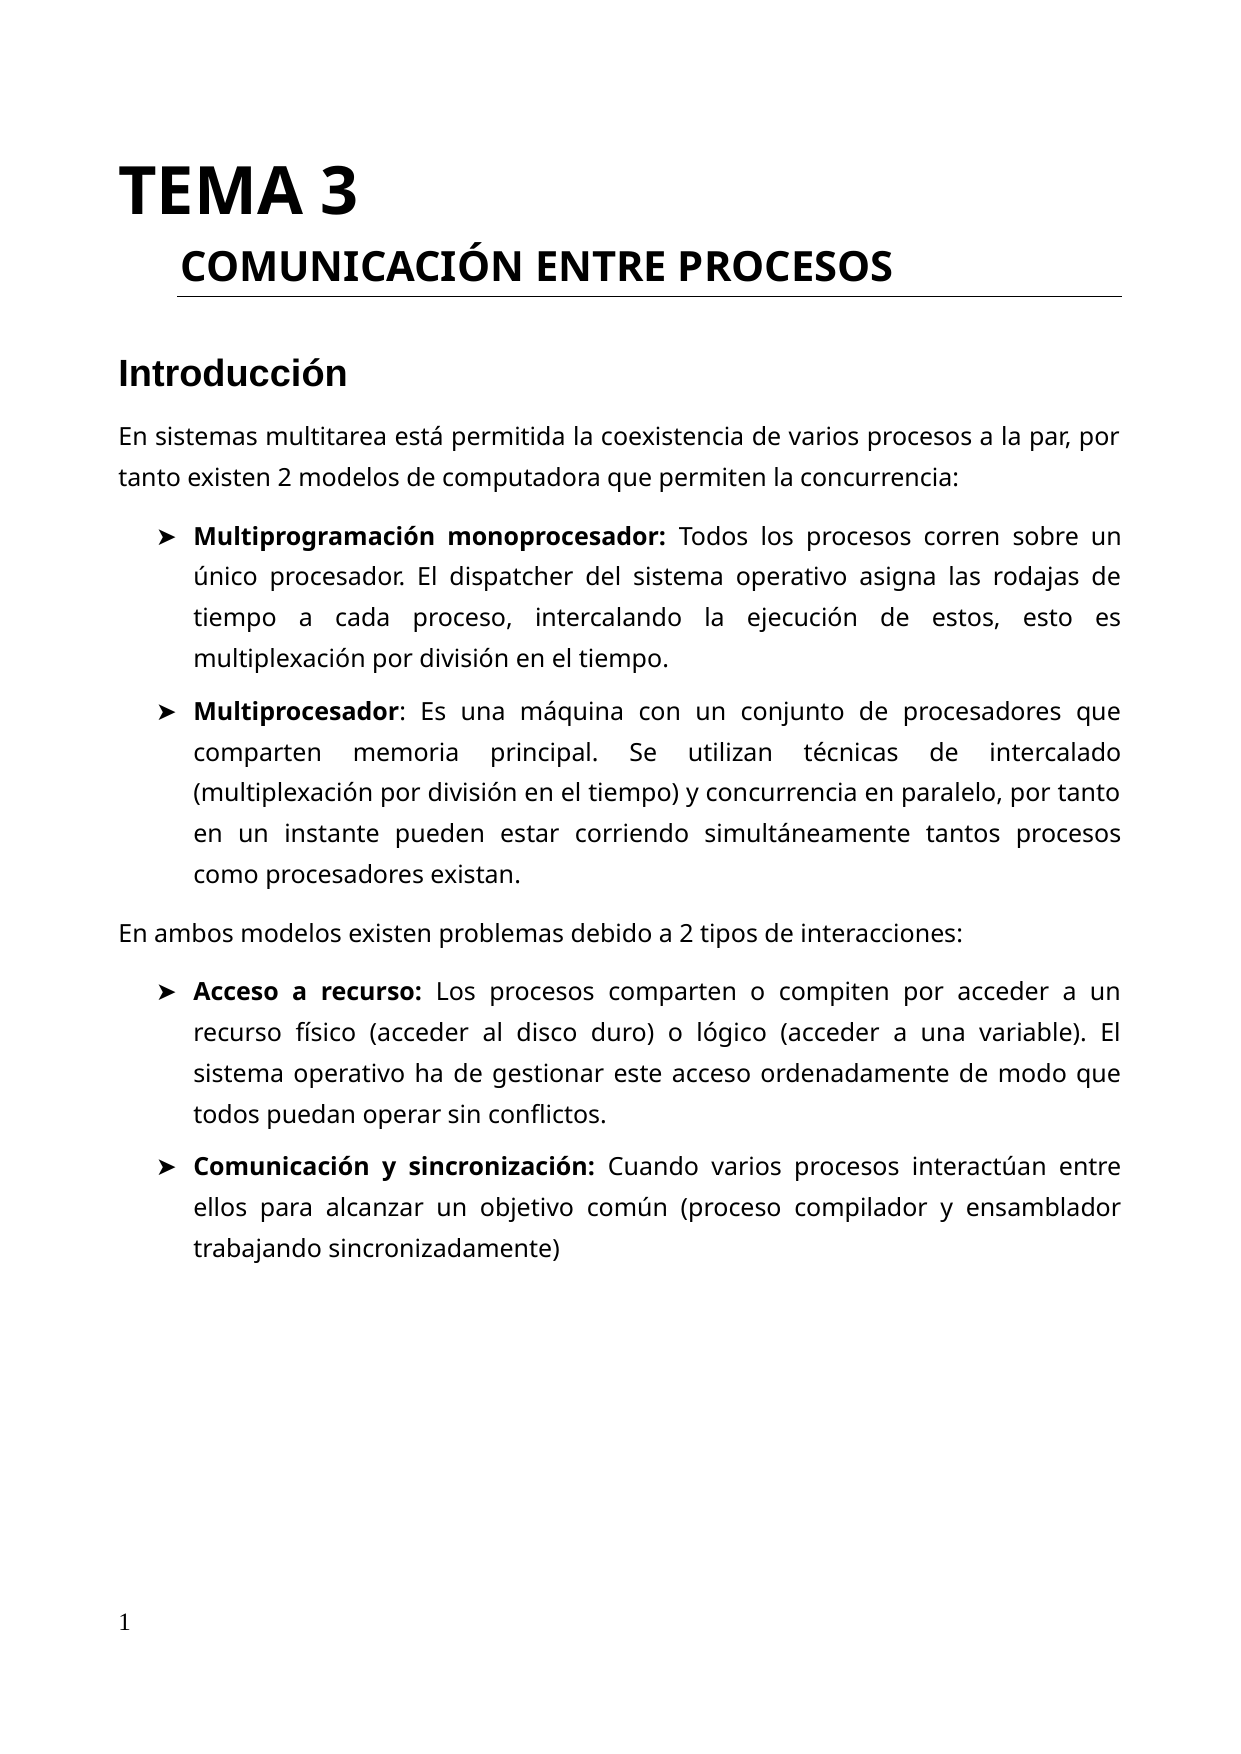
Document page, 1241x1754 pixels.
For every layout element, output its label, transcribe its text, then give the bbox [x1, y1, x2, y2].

list Acceso a recurso: Los procesos comparten o compiten por acceder a un recurso físico (acceder al disco duro) o lógico (acceder a una variable). El sistema operativo ha de gestionar este acceso ordenadamente de modo que todos puedan operar sin conflictos. [156, 974, 1122, 1130]
list Multiprocesador: Es una máquina con un conjunto de procesadores que comparten memoria principal. Se utilizan técnicas de intercalado (multiplexación por división en el tiempo) y concurrencia en paralelo, por tanto en un instante pueden estar corriendo simultáneamente tantos procesos como procesadores existan. [156, 693, 1122, 891]
list Multiprogramación monoprocesador: Todos los procesos corren sobre un único procesador. El dispatcher del sistema operativo asigna las rodajas de tiempo a cada proceso, intercalando la ejecución de estos, esto es multiplexación por división en el tiempo. [156, 518, 1122, 675]
subtitle Introducción [118, 351, 1122, 394]
text Comunicación entre procesos [177, 234, 1122, 296]
text En sistemas multitarea está permitida la coexistencia de varios procesos a la par, por tanto existen 2 modelos de computadora que permiten la concurrencia: [118, 419, 1122, 494]
list Comunicación y sincronización: Cuando varios procesos interactúan entre ellos para alcanzar un objetivo común (proceso compilador y ensamblador trabajando sincronizadamente) [156, 1149, 1122, 1265]
text TEMA 3 [118, 143, 1122, 234]
text En ambos modelos existen problemas debido a 2 tipos de interacciones: [118, 915, 1122, 949]
